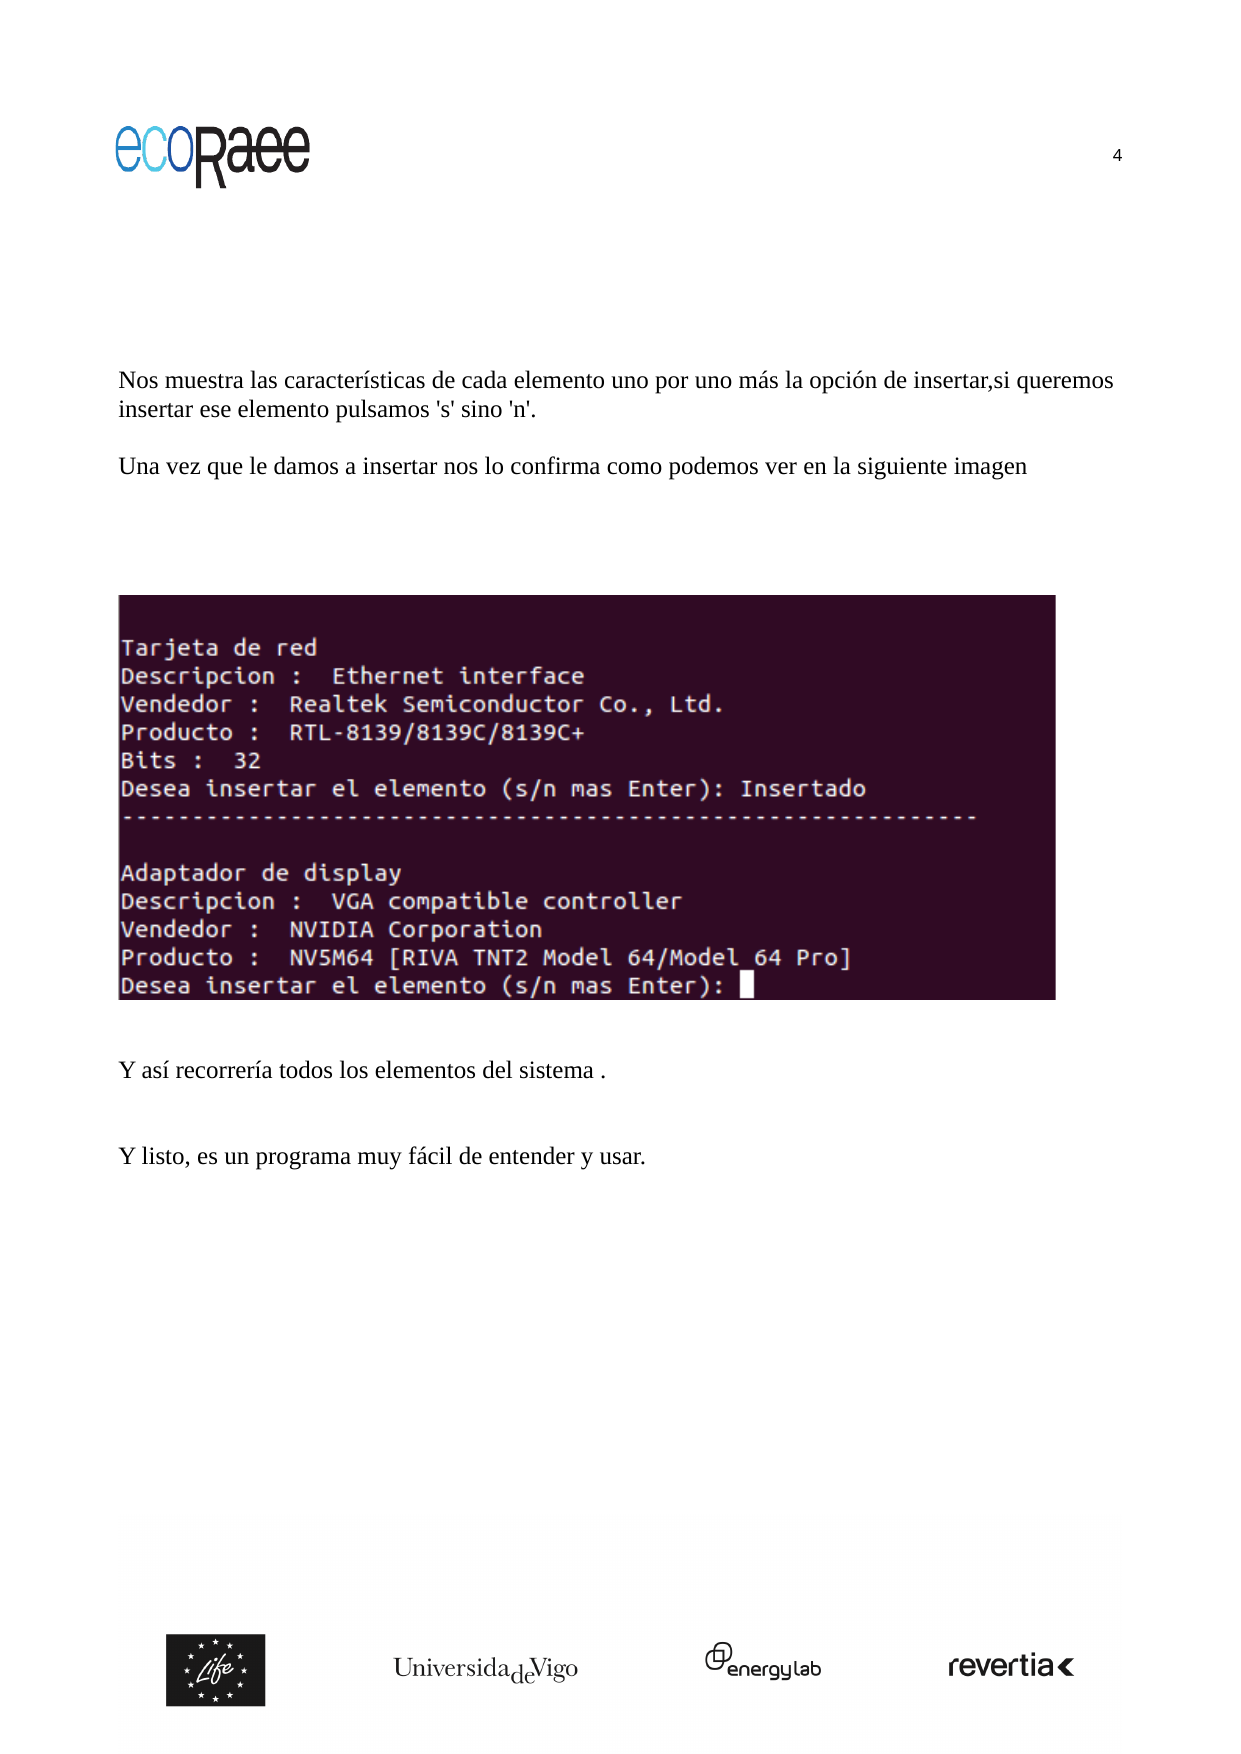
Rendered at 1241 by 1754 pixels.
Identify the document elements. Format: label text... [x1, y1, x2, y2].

text Y listo, es un programa muy fácil de entender y usar. [118, 1141, 1122, 1170]
picture [118, 1514, 1123, 1754]
text Y así recorrería todos los elementos del sistema . [118, 1055, 1122, 1084]
picture [114, 124, 311, 190]
picture [118, 595, 1056, 1000]
text Una vez que le damos a insertar nos lo confirma como podemos ver en la siguiente imagen [118, 451, 1122, 480]
text Nos muestra las características de cada elemento uno por uno más la opción de insertar,si queremos insertar ese elemento pulsamos 's' sino 'n'. [118, 365, 1122, 423]
